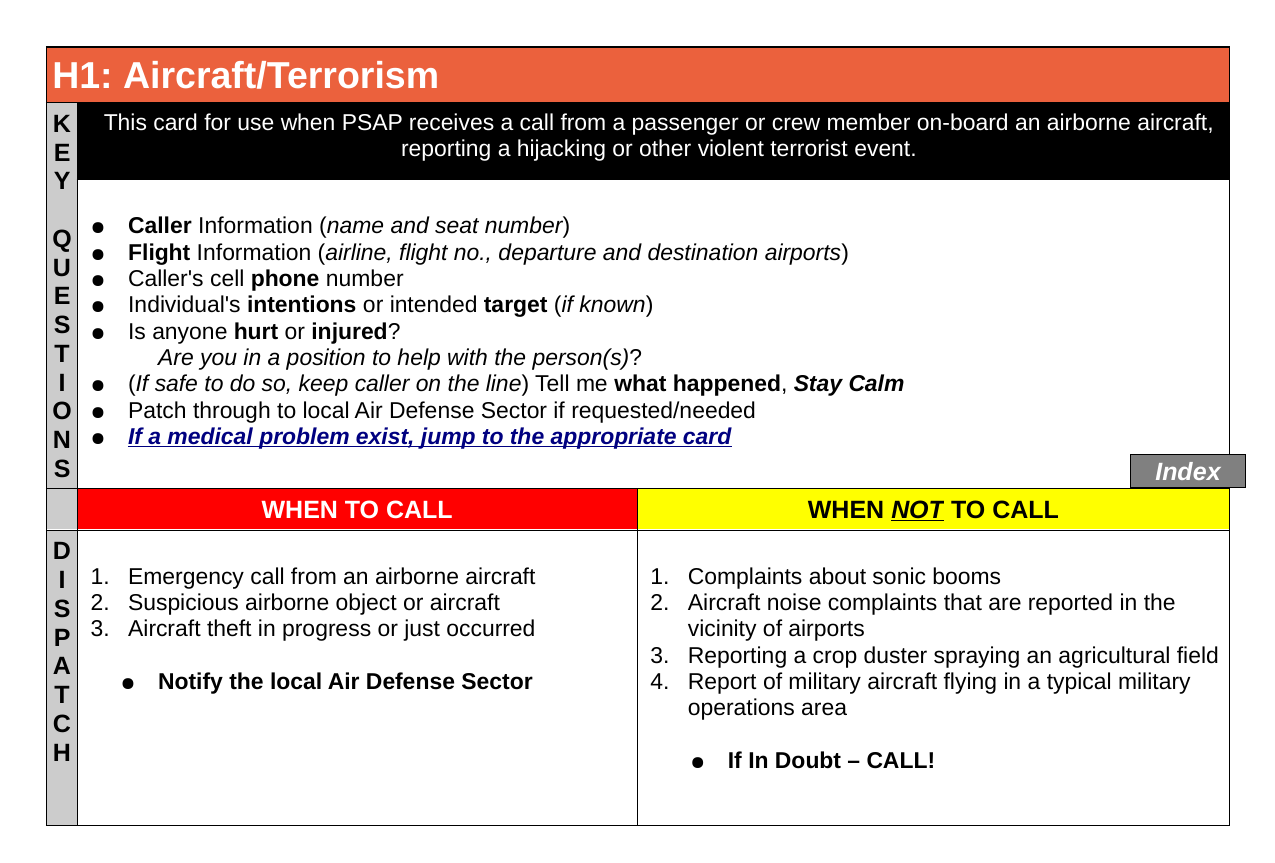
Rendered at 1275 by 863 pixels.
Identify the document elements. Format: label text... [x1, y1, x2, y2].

table_cell Emergency call from an airborne aircraft Suspicious airborne object or aircraft Aircraft theft in progress or just occurred Notify the local Air Defense Sector [78, 531, 637, 825]
table_cell KEY QUESTIONS [47, 103, 77, 488]
table_cell DISPATCH [47, 531, 77, 825]
table_header H1: Aircraft/Terrorism [47, 48, 1229, 102]
table_cell This card for use when PSAP receives a call from a passenger or crew member on-board an airborne aircraft, reporting a hijacking or other violent terrorist event. [78, 103, 1229, 179]
table_cell WHEN TO CALL [78, 489, 637, 529]
table_cell [47, 489, 77, 529]
table_cell Caller Information (name and seat number) Flight Information (airline, flight no., departure and destination airports) Caller's cell phone number Individual's intentions or intended target (if known) Is anyone hurt or injured? Are you in a position to help with the person(s)? (If safe to do so, keep caller on the line) Tell me what happened, Stay Calm Patch through to local Air Defense Sector if requested/needed If a medical problem exist, jump to the appropriate card [78, 180, 1229, 488]
table_cell WHEN NOT TO CALL [638, 489, 1229, 529]
table_cell Complaints about sonic booms Aircraft noise complaints that are reported in the vicinity of airports Reporting a crop duster spraying an agricultural field Report of military aircraft flying in a typical military operations area If In Doubt – CALL! [638, 531, 1229, 825]
